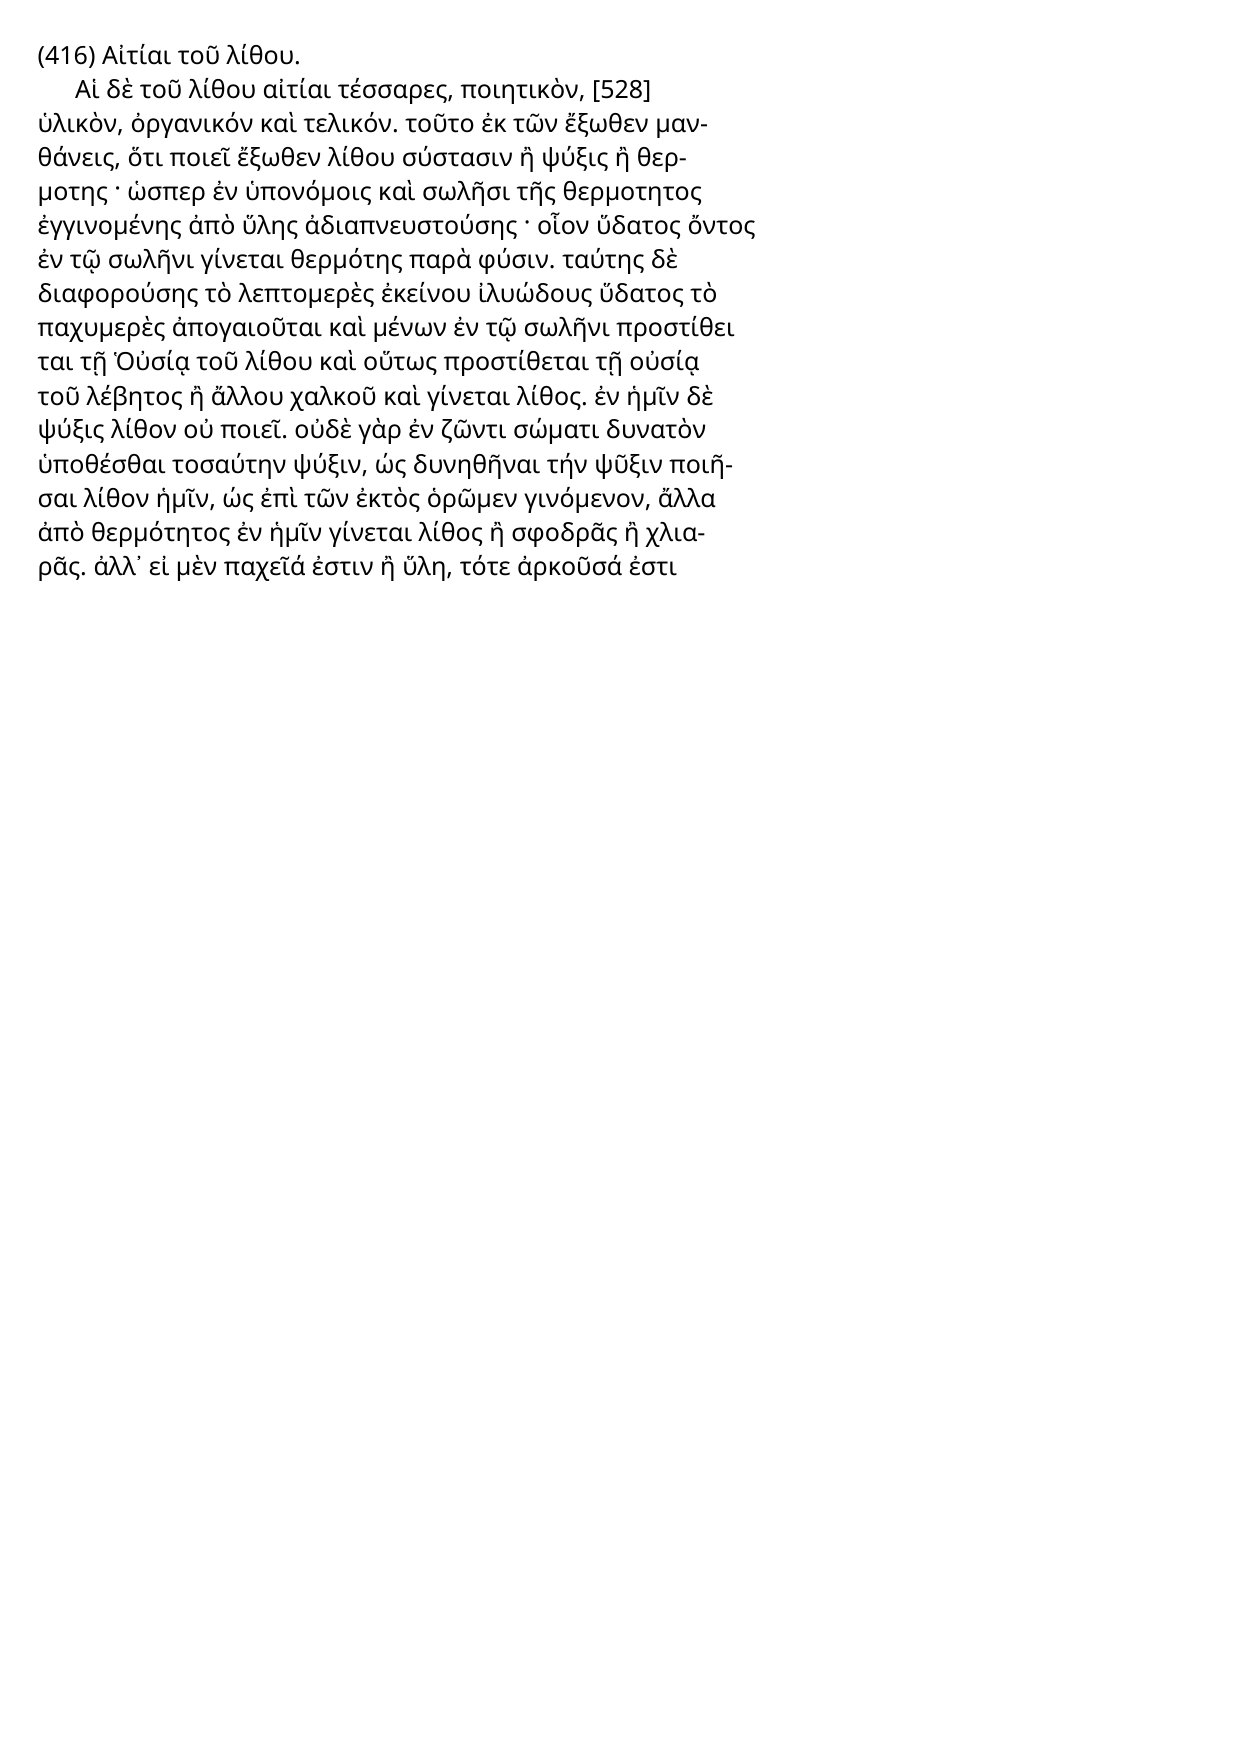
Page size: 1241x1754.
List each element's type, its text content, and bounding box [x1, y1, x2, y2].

text Αἱ δὲ τοῦ λίθου αἰτίαι τέσσαρες, ποιητικὸν, [528] ὑλικὸν, ὀργανικόν καὶ τελικόν. τοῦτο ἐκ τῶν ἔξωθεν μαν- θάνεις, ὅτι ποιεῖ ἔξωθεν λίθου σύστασιν ἢ ψύξις ἢ θερ- μοτης · ὡσπερ ἐν ὑπονόμοις καὶ σωλῆσι τῆς θερμοτητος ἐγγινομένης ἀπὸ ὕλης ἀδιαπνευστούσης · οἷον ὕδατος ὄντος ἐν τῷ σωλῆνι γίνεται θερμότης παρὰ φύσιν. ταύτης δὲ διαφορούσης τὸ λεπτομερὲς ἐκείνου ἰλυώδους ὕδατος τὸ παχυμερὲς ἀπογαιοῦται καὶ μένων ἐν τῷ σωλῆνι προστίθει ται τῇ Ὁὐσίᾳ τοῦ λίθου καὶ οὕτως προστίθεται τῇ οὐσίᾳ τοῦ λέβητος ἢ ἄλλου χαλκοῦ καὶ γίνεται λίθος. ἐν ἡμῖν δὲ ψύξις λίθον οὐ ποιεῖ. οὐδὲ γὰρ ἐν ζῶντι σώματι δυνατὸν ὑποθέσθαι τοσαύτην ψύξιν, ώς δυνηθῆναι τήν ψῦξιν ποιῆ- σαι λίθον ἡμῖν, ώς ἐπὶ τῶν ἐκτὸς ὁρῶμεν γινόμενον, ἄλλα ἀπὸ θερμότητος ἐν ἡμῖν γίνεται λίθος ἢ σφοδρᾶς ἢ χλια- ρᾶς. ἀλλ᾽ εἰ μὲν παχεῖά ἐστιν ἢ ὕλη, τότε ἀρκοῦσά ἐστι [37, 72, 1203, 582]
text (416) Αἰτίαι τοῦ λίθου. [37, 37, 1203, 72]
